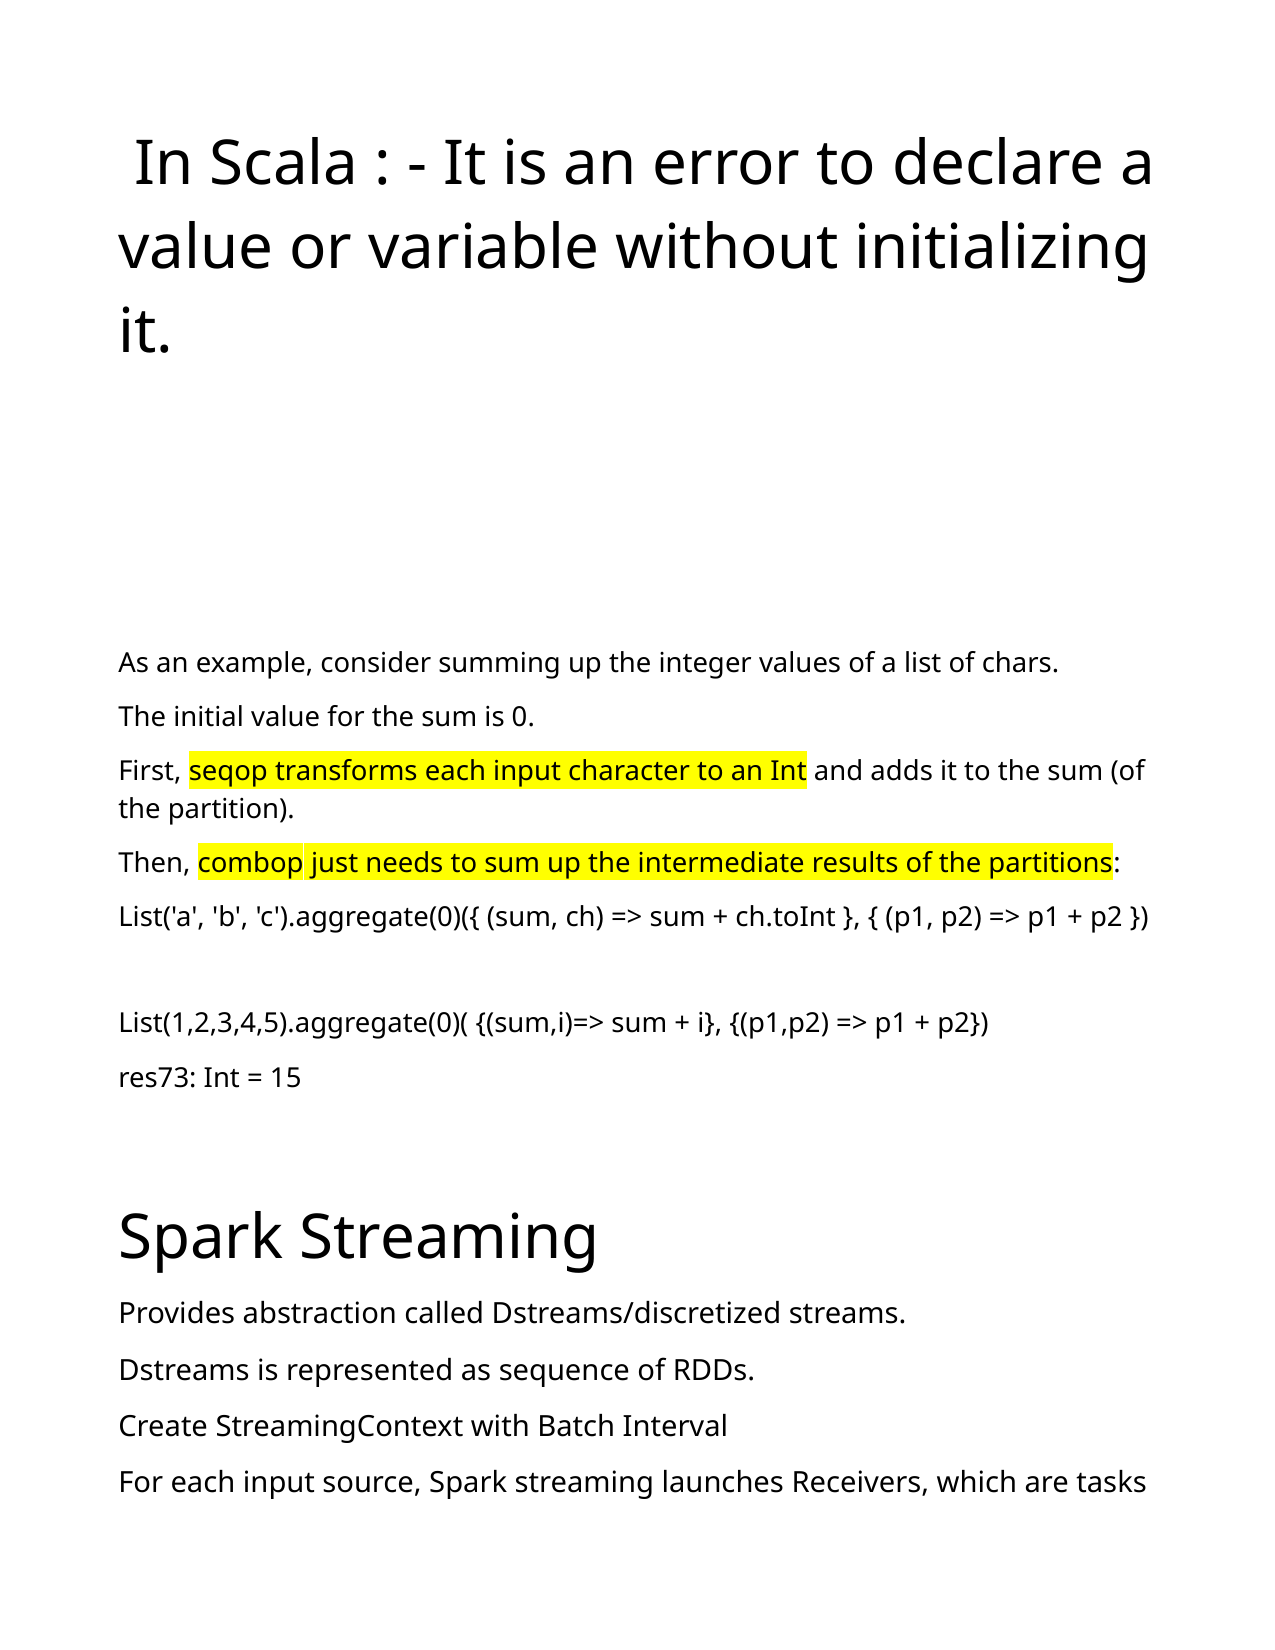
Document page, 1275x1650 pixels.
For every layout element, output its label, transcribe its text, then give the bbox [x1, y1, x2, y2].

text First, seqop transforms each input character to an Int and adds it to the sum (of the partition). [118, 751, 1157, 826]
text Provides abstraction called Dstreams/discretized streams. [118, 1293, 1157, 1332]
text List(1,2,3,4,5).aggregate(0)( {(sum,i)=> sum + i}, {(p1,p2) => p1 + p2}) [118, 1003, 1157, 1041]
text Create StreamingContext with Batch Interval [118, 1405, 1157, 1445]
subtitle In Scala : - It is an error to declare a value or variable without initializing it. [118, 118, 1157, 371]
subtitle Spark Streaming [118, 1192, 1157, 1276]
text List('a', 'b', 'c').aggregate(0)({ (sum, ch) => sum + ch.toInt }, { (p1, p2) => p1 + p2 }) [118, 897, 1157, 934]
text Dstreams is represented as sequence of RDDs. [118, 1349, 1157, 1389]
text As an example, consider summing up the integer values of a list of chars. [118, 643, 1157, 681]
text The initial value for the sum is 0. [118, 697, 1157, 735]
text For each input source, Spark streaming launches Receivers, which are tasks [118, 1462, 1157, 1501]
text Then, combop just needs to sum up the intermediate results of the partitions: [118, 843, 1157, 880]
text res73: Int = 15 [118, 1058, 1157, 1095]
